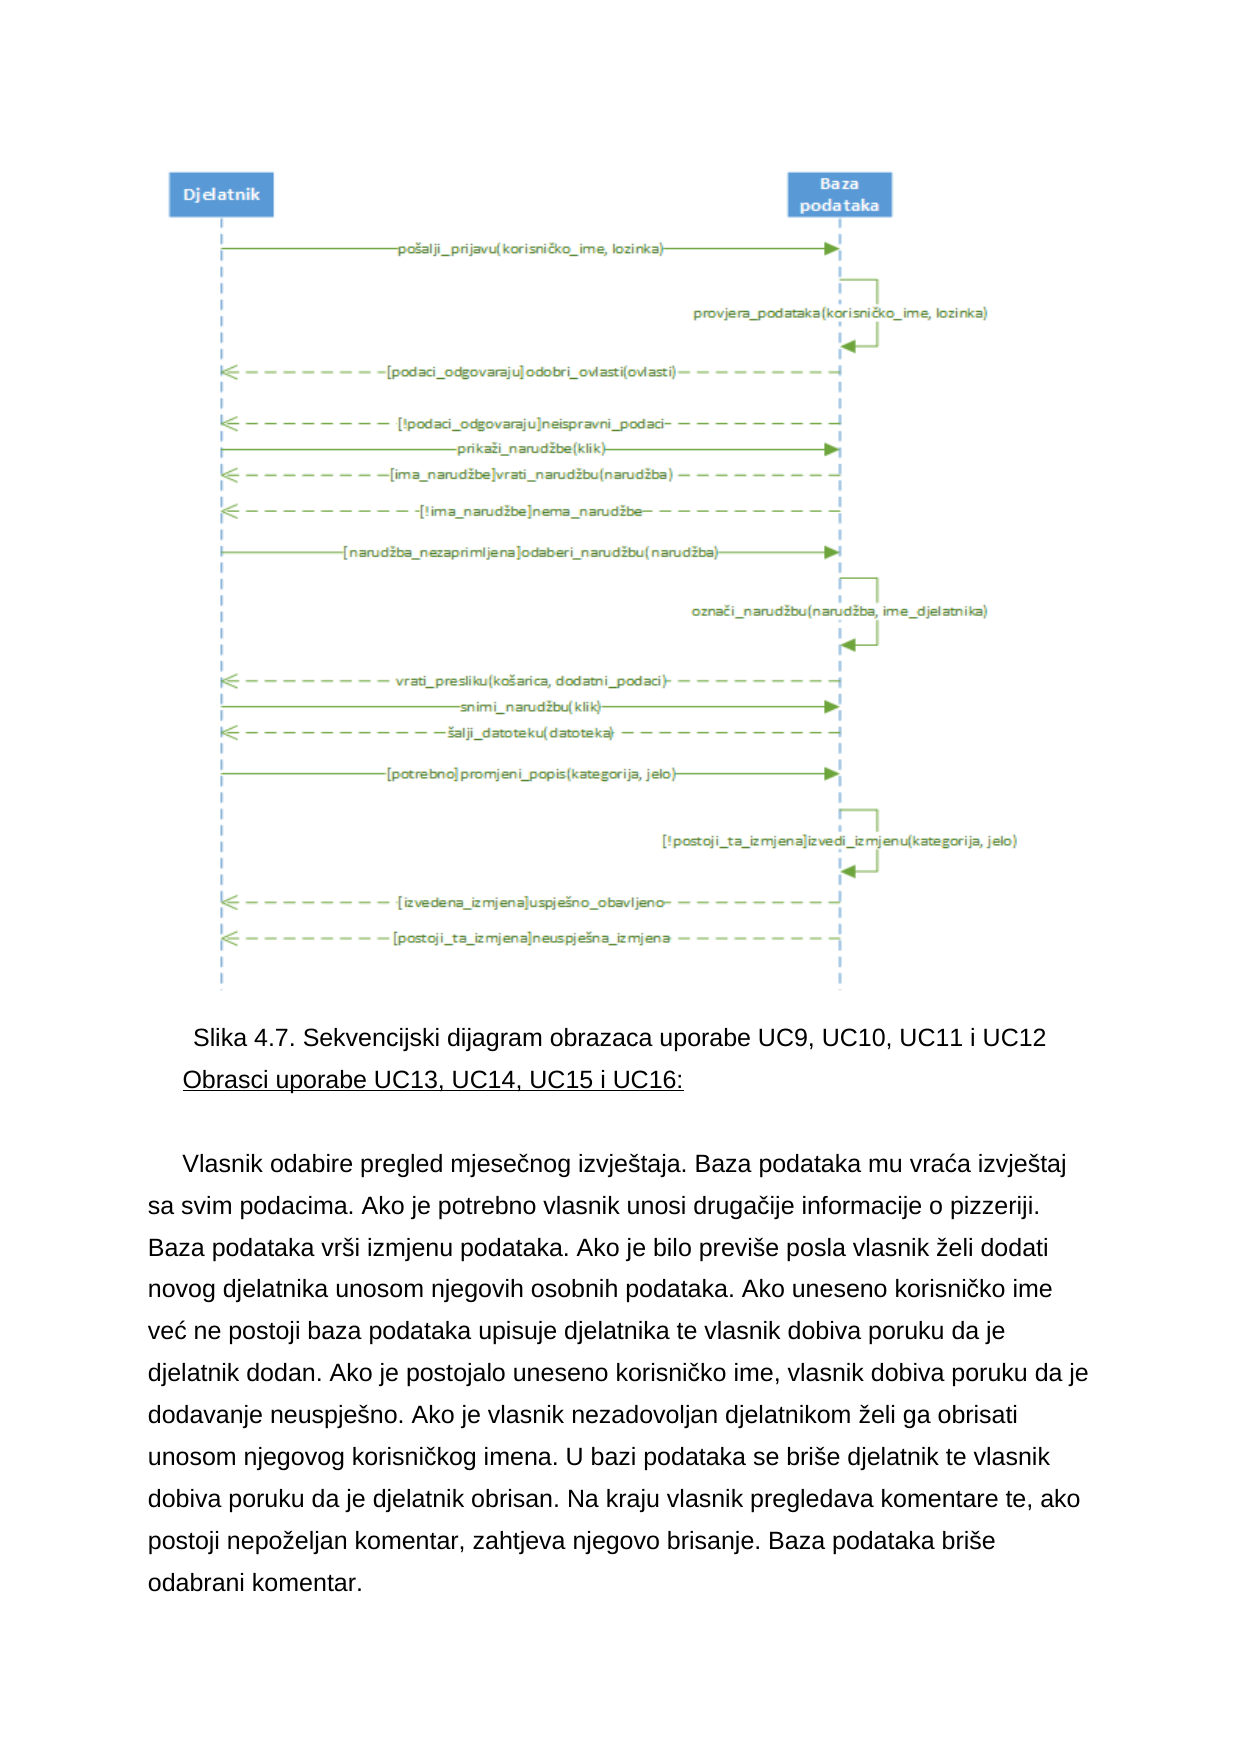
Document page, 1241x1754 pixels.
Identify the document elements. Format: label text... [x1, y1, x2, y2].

picture [166, 166, 1028, 992]
text Slika 4.7. Sekvencijski dijagram obrazaca uporabe UC9, UC10, UC11 i UC12 [148, 1024, 1093, 1052]
text Obrasci uporabe UC13, UC14, UC15 i UC16: [148, 1066, 1093, 1094]
text Vlasnik odabire pregled mjesečnog izvještaja. Baza podataka mu vraća izvještaj sa svim podacima. Ako je potrebno vlasnik unosi drugačije informacije o pizzeriji. Baza podataka vrši izmjenu podataka. Ako je bilo previše posla vlasnik želi dodati novog djelatnika unosom njegovih osobnih podataka. Ako uneseno korisničko ime već ne postoji baza podataka upisuje djelatnika te vlasnik dobiva poruku da je djelatnik dodan. Ako je postojalo uneseno korisničko ime, vlasnik dobiva poruku da je dodavanje neuspješno. Ako je vlasnik nezadovoljan djelatnikom želi ga obrisati unosom njegovog korisničkog imena. U bazi podataka se briše djelatnik te vlasnik dobiva poruku da je djelatnik obrisan. Na kraju vlasnik pregledava komentare te, ako postoji nepoželjan komentar, zahtjeva njegovo brisanje. Baza podataka briše odabrani komentar. [148, 1150, 1093, 1596]
